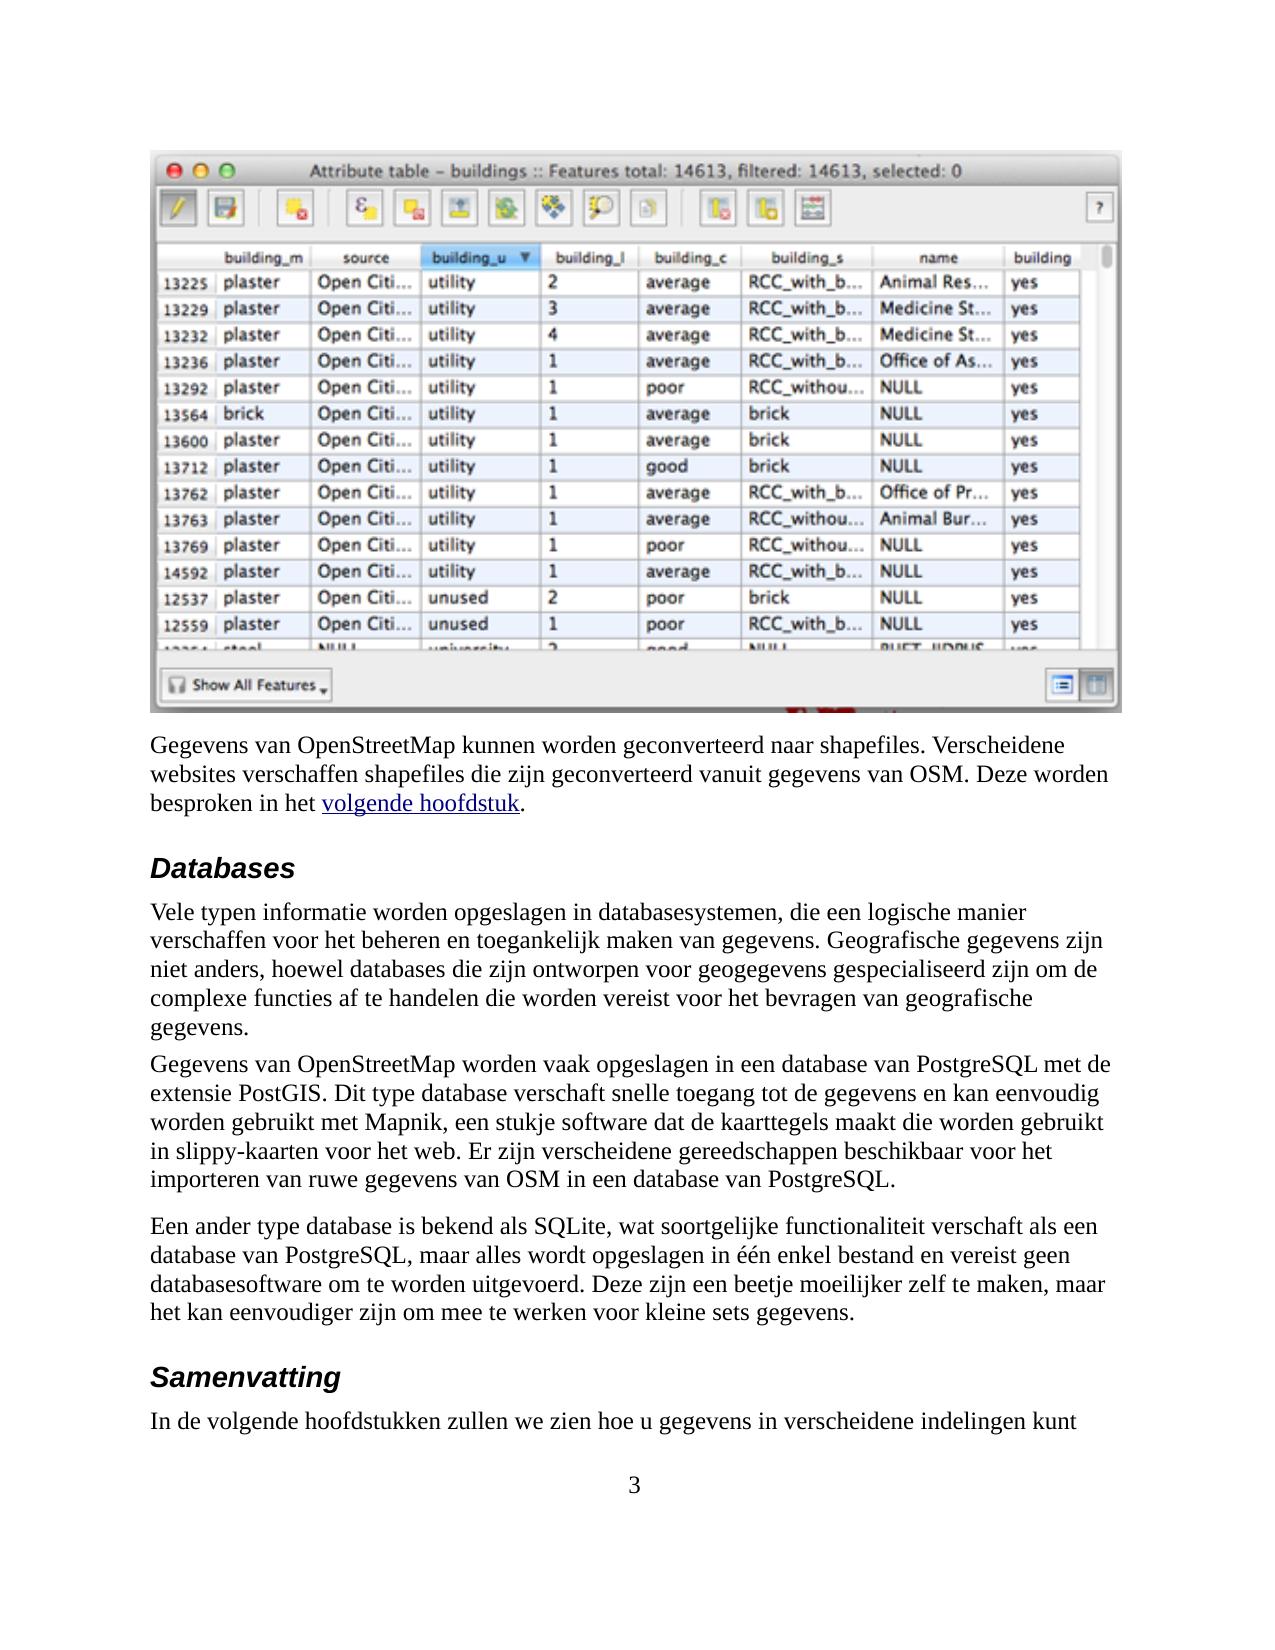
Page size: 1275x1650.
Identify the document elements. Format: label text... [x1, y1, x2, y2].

text Gegevens van OpenStreetMap worden vaak opgeslagen in een database van PostgreSQL met de extensie PostGIS. Dit type database verschaft snelle toegang tot de gegevens en kan eenvoudig worden gebruikt met Mapnik, een stukje software dat de kaarttegels maakt die worden gebruikt in slippy-kaarten voor het web. Er zijn verscheidene gereedschappen beschikbaar voor het importeren van ruwe gegevens van OSM in een database van PostgreSQL. [150, 1049, 1125, 1193]
subtitle Databases [150, 851, 1125, 884]
subtitle Samenvatting [150, 1360, 1125, 1394]
text Vele typen informatie worden opgeslagen in databasesystemen, die een logische manier verschaffen voor het beheren en toegankelijk maken van gegevens. Geografische gegevens zijn niet anders, hoewel databases die zijn ontworpen voor geogegevens gespecialiseerd zijn om de complexe functies af te handelen die worden vereist voor het bevragen van geografische gegevens. [150, 897, 1125, 1041]
picture [150, 150, 1122, 713]
text In de volgende hoofdstukken zullen we zien hoe u gegevens in verscheidene indelingen kunt [150, 1406, 1125, 1435]
text Gegevens van OpenStreetMap kunnen worden geconverteerd naar shapefiles. Verscheidene websites verschaffen shapefiles die zijn geconverteerd vanuit gegevens van OSM. Deze worden besproken in het volgende hoofdstuk. [150, 731, 1125, 817]
text Een ander type database is bekend als SQLite, wat soortgelijke functionaliteit verschaft als een database van PostgreSQL, maar alles wordt opgeslagen in één enkel bestand en vereist geen databasesoftware om te worden uitgevoerd. Deze zijn een beetje moeilijker zelf te maken, maar het kan eenvoudiger zijn om mee te werken voor kleine sets gegevens. [150, 1211, 1125, 1326]
